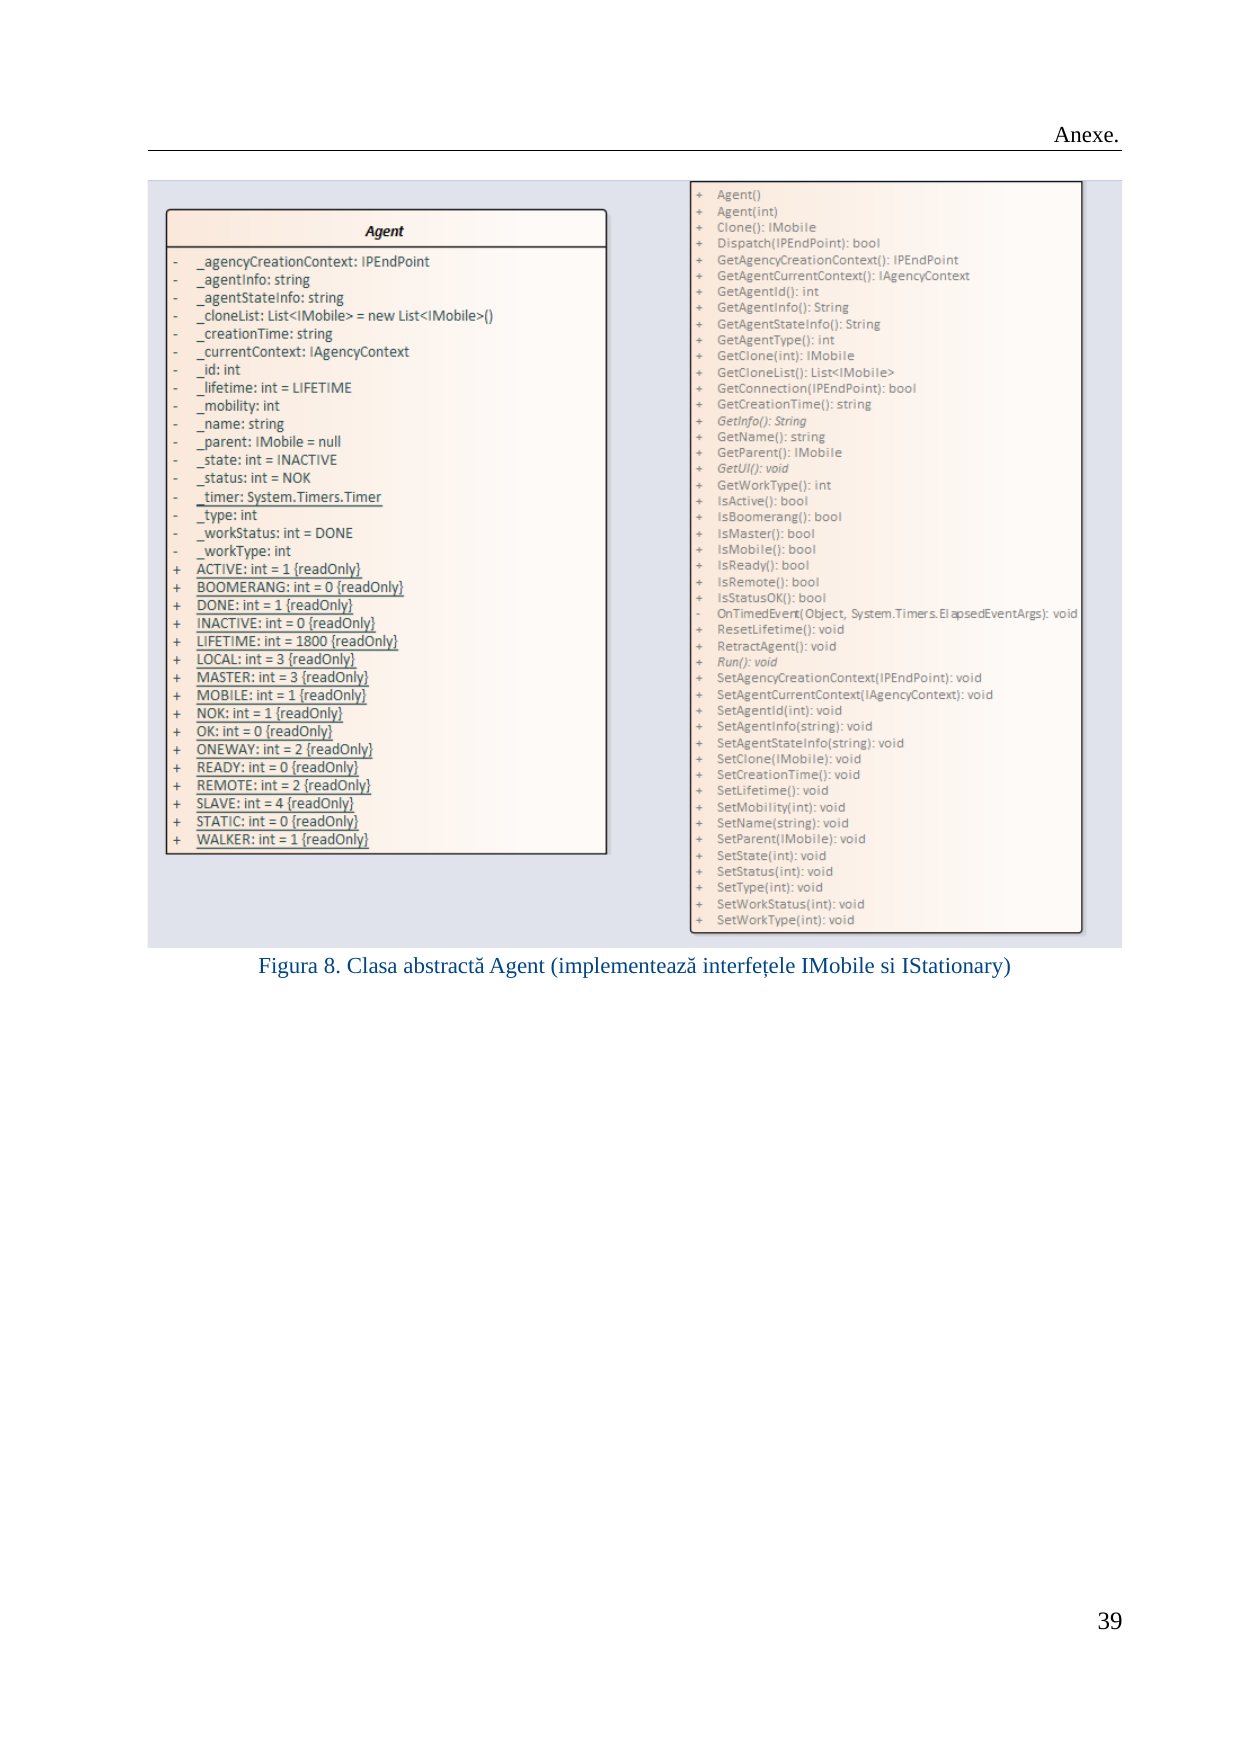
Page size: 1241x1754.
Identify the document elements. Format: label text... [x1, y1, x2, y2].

picture [147, 180, 1123, 948]
text Figura 8. Clasa abstractă Agent (implementează interfețele IMobile si IStationary) [148, 948, 1122, 979]
